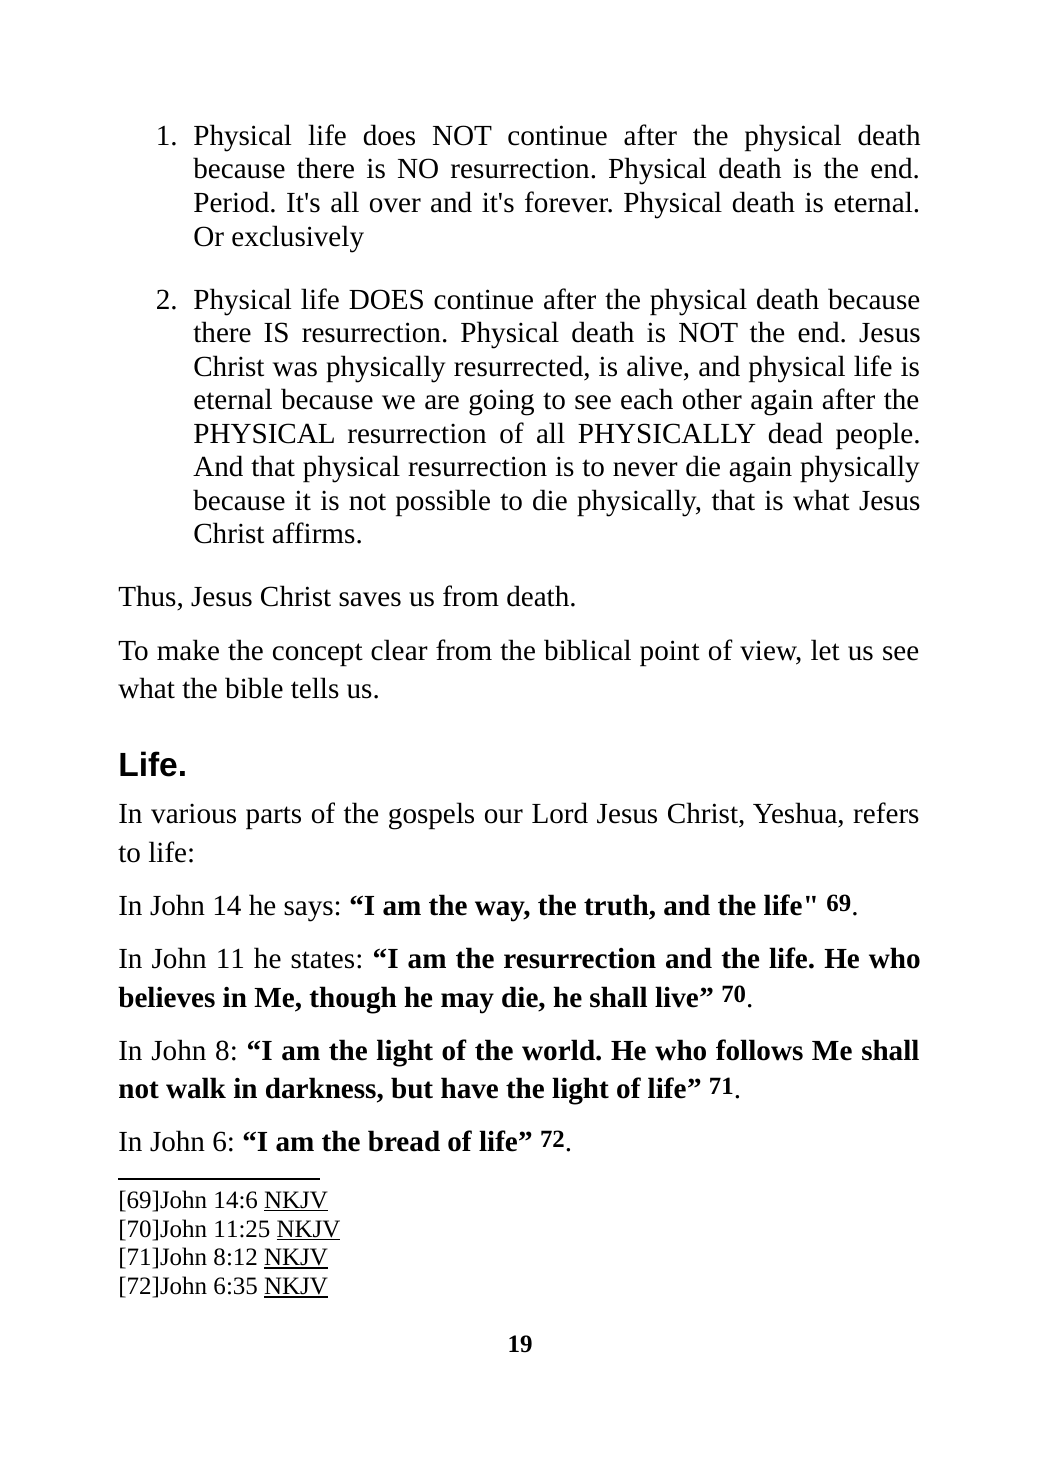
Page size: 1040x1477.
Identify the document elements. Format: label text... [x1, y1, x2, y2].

text John 11:25 NKJV [118, 1214, 921, 1242]
text John 6:35 NKJV [118, 1271, 921, 1300]
text In John 8: “I am the light of the world. He who follows Me shall not walk in darkness, but have the light of life” . [118, 1033, 921, 1105]
text In John 6: “I am the bread of life” . [118, 1124, 921, 1158]
text In various parts of the gospels our Lord Jesus Christ, Yeshua, refers to life: [118, 796, 921, 868]
text John 8:12 NKJV [118, 1242, 921, 1271]
text In John 11 he states: “I am the resurrection and the life. He who believes in Me, though he may die, he shall live” . [118, 941, 921, 1013]
text In John 14 he says: “I am the way, the truth, and the life" . [118, 888, 921, 922]
text John 14:6 NKJV [118, 1185, 921, 1214]
text Thus, Jesus Christ saves us from death. [118, 579, 921, 613]
subtitle Life. [118, 745, 921, 784]
text To make the concept clear from the biblical point of view, let us see what the bible tells us. [118, 633, 921, 705]
list Physical life does NOT continue after the physical death because there is NO resurrection. Physical death is the end. Period. It's all over and it's forever. Physical death is eternal. Or exclusively [156, 118, 921, 252]
list Physical life DOES continue after the physical death because there IS resurrection. Physical death is NOT the end. Jesus Christ was physically resurrected, is alive, and physical life is eternal because we are going to see each other again after the PHYSICAL resurrection of all PHYSICALLY dead people. And that physical resurrection is to never die again physically because it is not possible to die physically, that is what Jesus Christ affirms. [156, 282, 921, 550]
